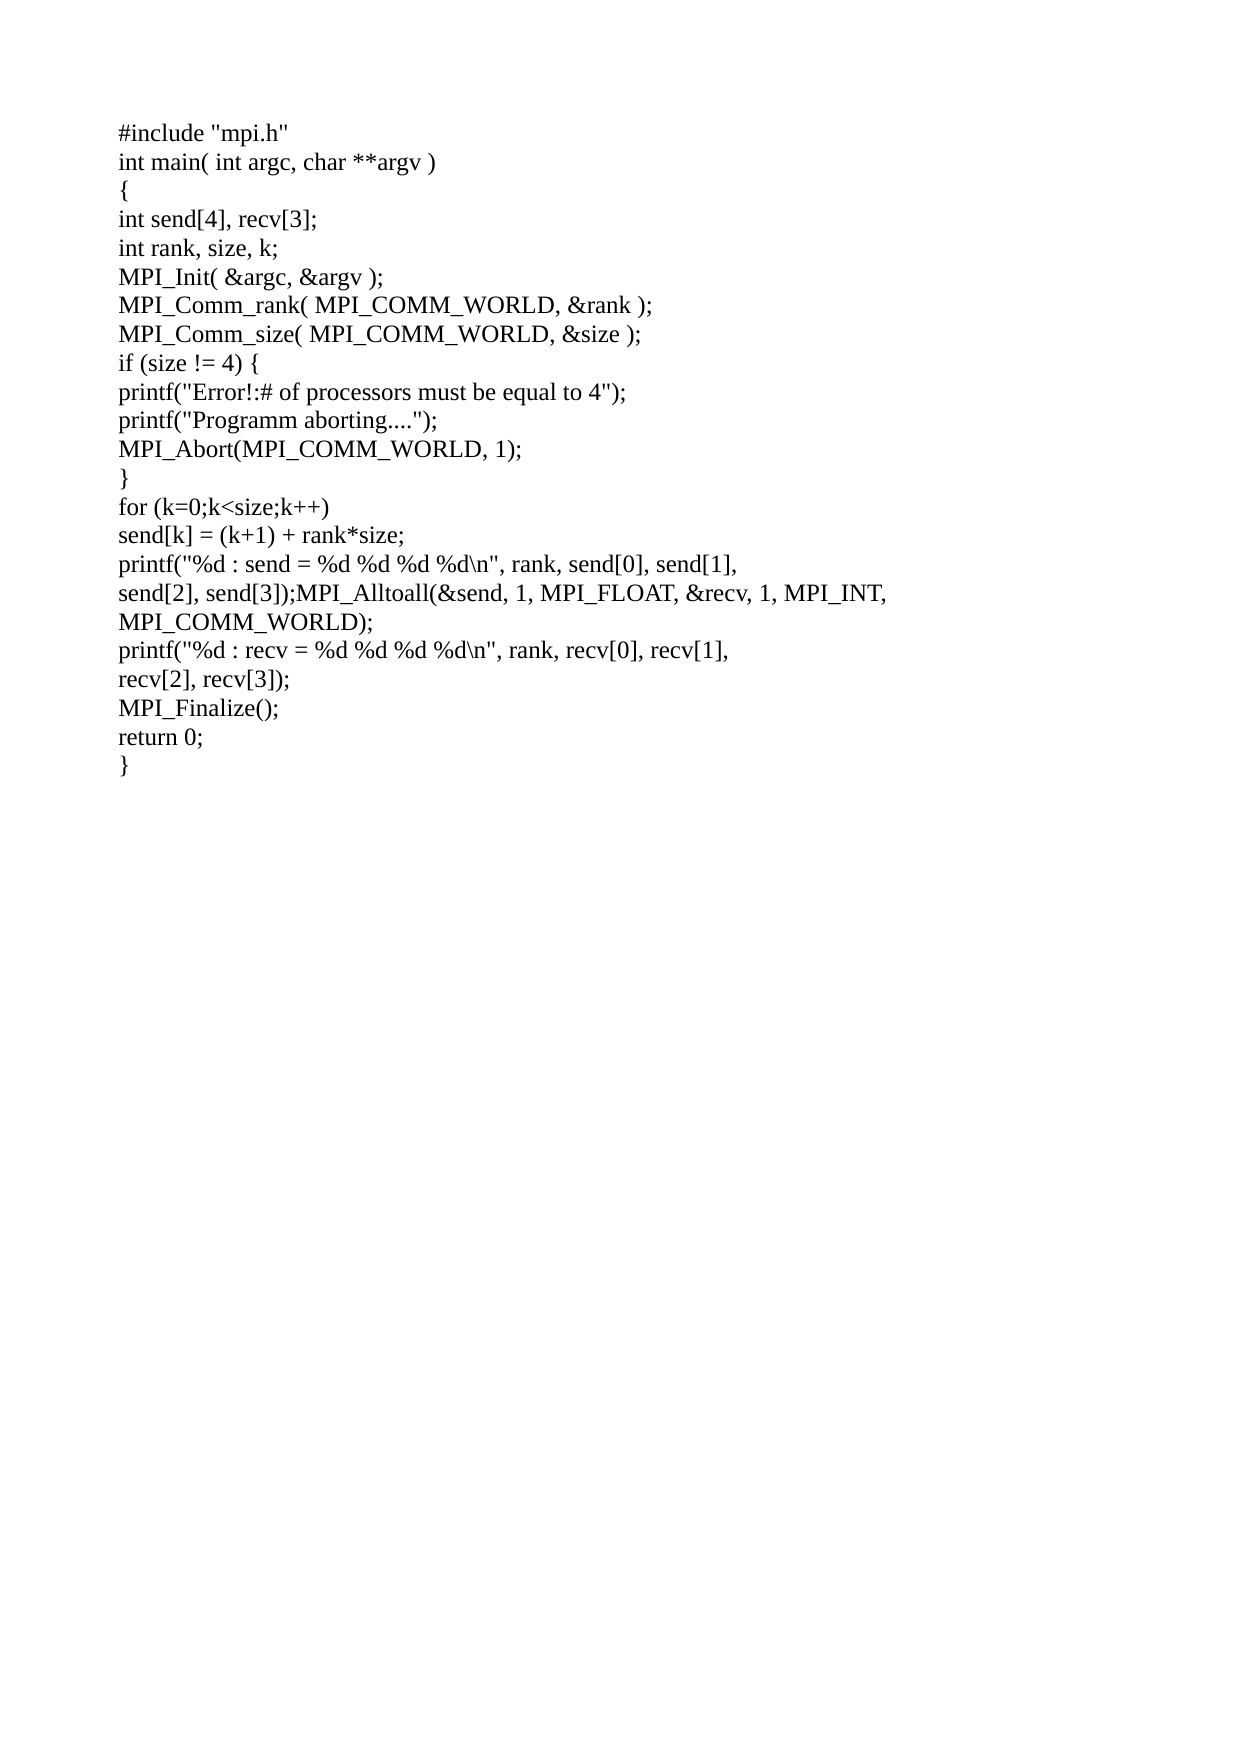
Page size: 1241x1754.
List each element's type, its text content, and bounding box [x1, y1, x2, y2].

text int main( int argc, char **argv ) [118, 147, 1122, 176]
text MPI_Finalize(); [118, 693, 1122, 722]
text recv[2], recv[3]); [118, 664, 1122, 693]
text send[2], send[3]);MPI_Alltoall(&send, 1, MPI_FLOAT, &recv, 1, MPI_INT, [118, 578, 1122, 607]
text #include "mpi.h" [118, 118, 1122, 147]
text MPI_COMM_WORLD); [118, 607, 1122, 636]
text } [118, 751, 1122, 779]
text MPI_Comm_rank( MPI_COMM_WORLD, &rank ); [118, 291, 1122, 319]
text } [118, 463, 1122, 492]
text int rank, size, k; [118, 233, 1122, 262]
text return 0; [118, 722, 1122, 751]
text if (size != 4) { [118, 348, 1122, 377]
text { [118, 176, 1122, 204]
text for (k=0;k<size;k++) [118, 492, 1122, 521]
text printf("%d : recv = %d %d %d %d\n", rank, recv[0], recv[1], [118, 636, 1122, 664]
text send[k] = (k+1) + rank*size; [118, 521, 1122, 549]
text printf("%d : send = %d %d %d %d\n", rank, send[0], send[1], [118, 549, 1122, 578]
text MPI_Init( &argc, &argv ); [118, 262, 1122, 291]
text printf("Programm aborting...."); [118, 406, 1122, 434]
text int send[4], recv[3]; [118, 204, 1122, 233]
text MPI_Abort(MPI_COMM_WORLD, 1); [118, 434, 1122, 463]
text MPI_Comm_size( MPI_COMM_WORLD, &size ); [118, 319, 1122, 348]
text printf("Error!:# of processors must be equal to 4"); [118, 377, 1122, 406]
